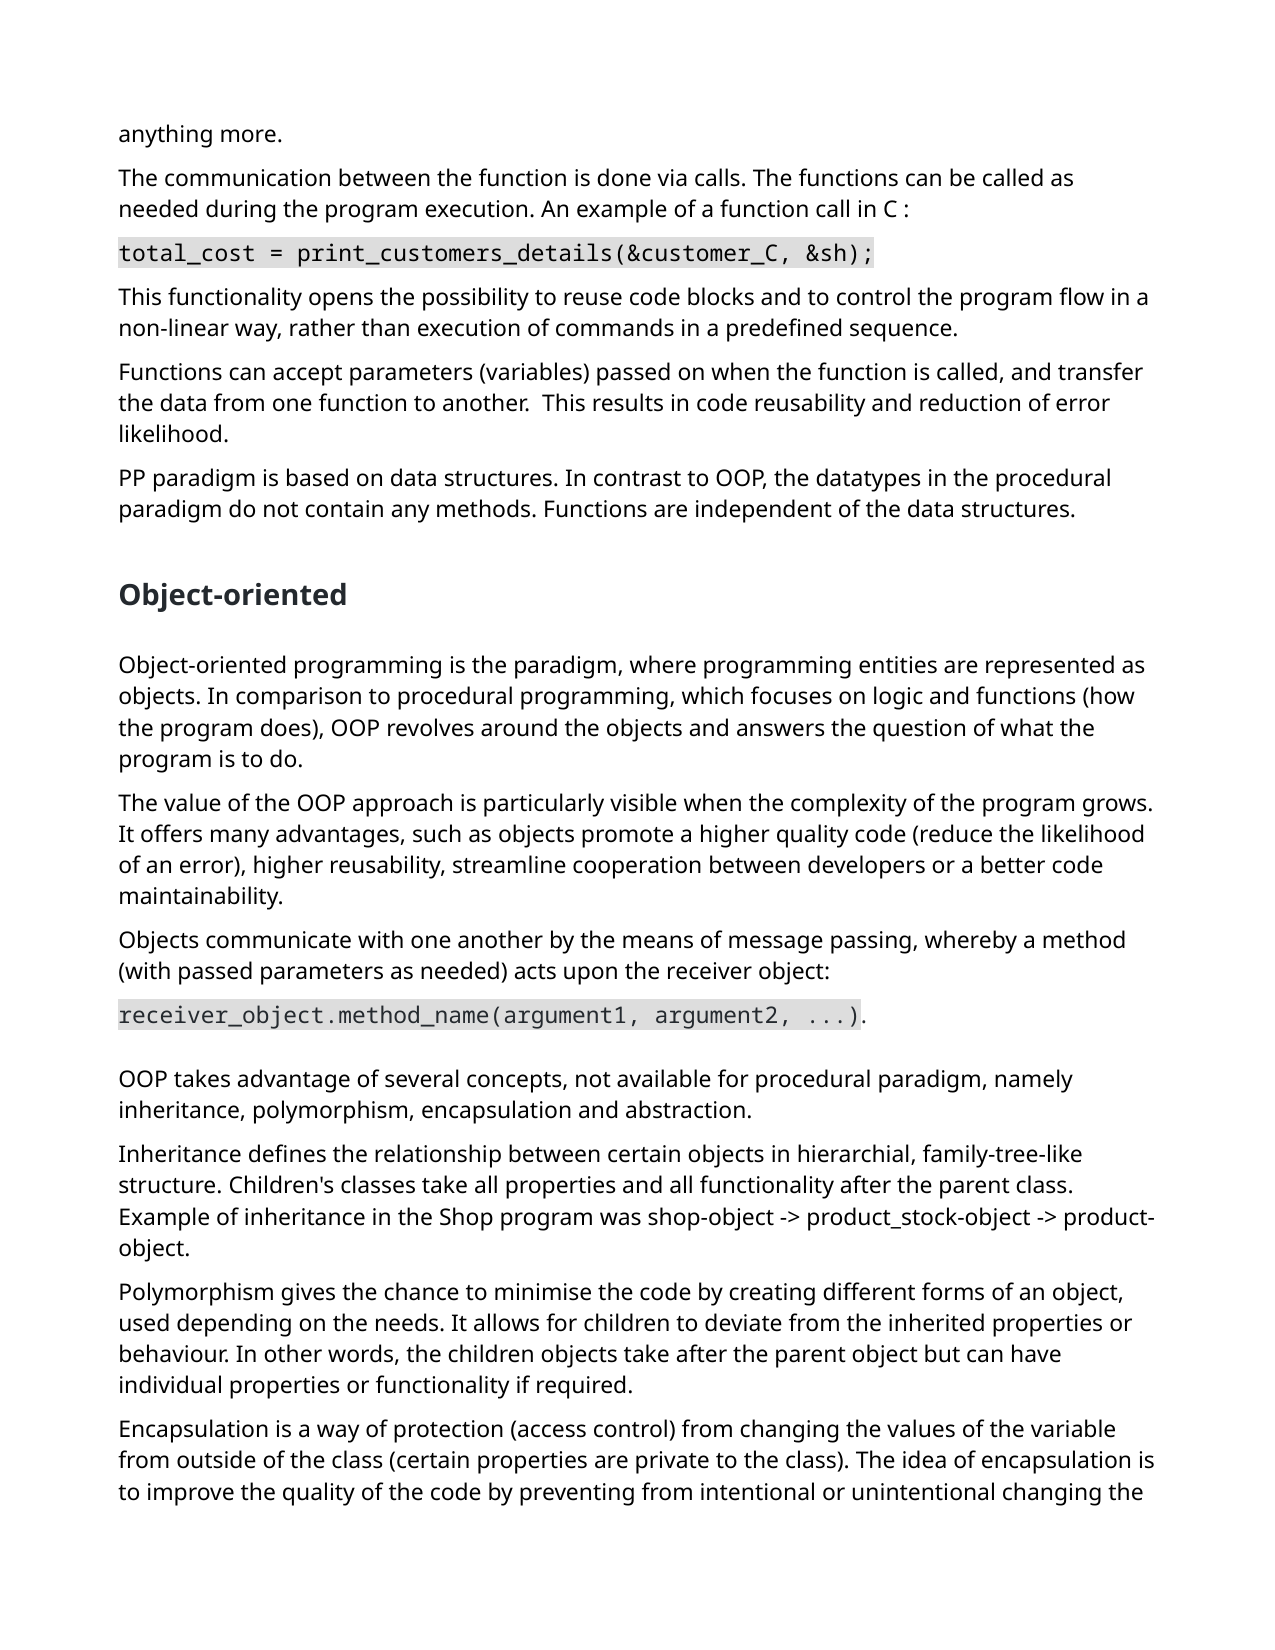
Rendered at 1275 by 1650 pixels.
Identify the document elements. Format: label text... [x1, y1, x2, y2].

text receiver_object.method_name(argument1, argument2, ...). [118, 999, 1157, 1030]
text The value of the OOP approach is particularly visible when the complexity of the program grows. It offers many advantages, such as objects promote a higher quality code (reduce the likelihood of an error), higher reusability, streamline cooperation between developers or a better code maintainability. [118, 786, 1157, 911]
text Functions can accept parameters (variables) passed on when the function is called, and transfer the data from one function to another. This results in code reusability and reduction of error likelihood. [118, 356, 1157, 449]
text total_cost = print_customers_details(&customer_C, &sh); [118, 237, 1157, 268]
text Polymorphism gives the chance to minimise the code by creating different forms of an object, used depending on the needs. It allows for children to deviate from the inherited properties or behaviour. In other words, the children objects take after the parent object but can have individual properties or functionality if required. [118, 1276, 1157, 1401]
text PP paradigm is based on data structures. In contrast to OOP, the datatypes in the procedural paradigm do not contain any methods. Functions are independent of the data structures. [118, 462, 1157, 524]
text Object-oriented programming is the paradigm, where programming entities are represented as objects. In comparison to procedural programming, which focuses on logic and functions (how the program does), OOP revolves around the objects and answers the question of what the program is to do. [118, 649, 1157, 774]
text OOP takes advantage of several concepts, not available for procedural paradigm, namely inheritance, polymorphism, encapsulation and abstraction. [118, 1063, 1157, 1126]
text anything more. [118, 118, 1157, 149]
text This functionality opens the possibility to reuse code blocks and to control the program flow in a non-linear way, rather than execution of commands in a predefined sequence. [118, 281, 1157, 343]
subtitle Object-oriented [118, 574, 1157, 614]
text Inheritance defines the relationship between certain objects in hierarchial, family-tree-like structure. Children's classes take all properties and all functionality after the parent class. Example of inheritance in the Shop program was shop-object -> product_stock-object -> product-object. [118, 1138, 1157, 1263]
text Encapsulation is a way of protection (access control) from changing the values of the variable from outside of the class (certain properties are private to the class). The idea of encapsulation is to improve the quality of the code by preventing from intentional or unintentional changing the [118, 1413, 1157, 1507]
text Objects communicate with one another by the means of message passing, whereby a method (with passed parameters as needed) acts upon the receiver object: [118, 924, 1157, 986]
text The communication between the function is done via calls. The functions can be called as needed during the program execution. An example of a function call in C : [118, 162, 1157, 224]
